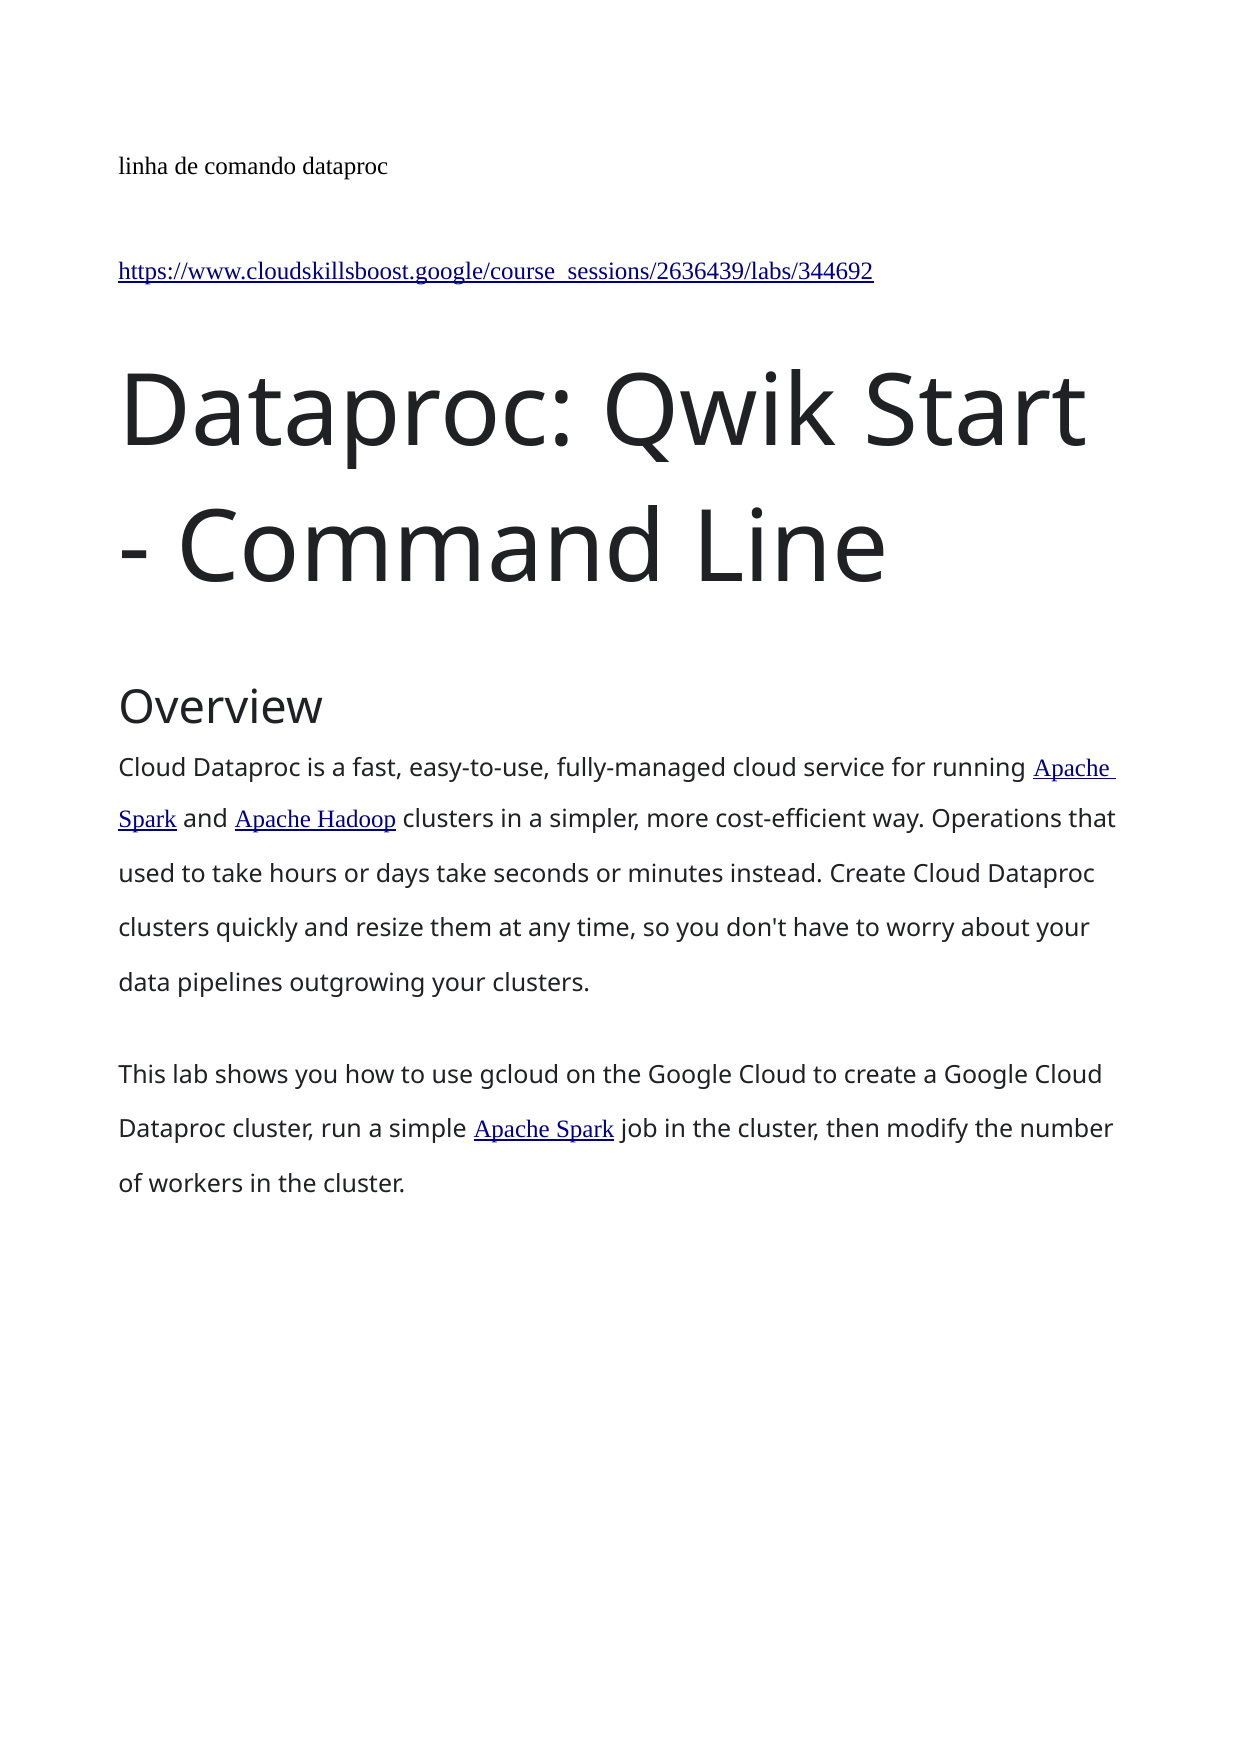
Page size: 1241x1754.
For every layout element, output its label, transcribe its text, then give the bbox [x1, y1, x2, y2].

text Cloud Dataproc is a fast, easy-to-use, fully-managed cloud service for running Apache Spark and Apache Hadoop clusters in a simpler, more cost-efficient way. Operations that used to take hours or days take seconds or minutes instead. Create Cloud Dataproc clusters quickly and resize them at any time, so you don't have to worry about your data pipelines outgrowing your clusters. [118, 750, 1122, 998]
text https://www.cloudskillsboost.google/course_sessions/2636439/labs/344692 [118, 256, 1122, 285]
text linha de comando dataproc [118, 118, 1122, 180]
subtitle Dataproc: Qwik Start - Command Line [118, 339, 1122, 611]
text This lab shows you how to use gcloud on the Google Cloud to create a Google Cloud Dataproc cluster, run a simple Apache Spark job in the cluster, then modify the number of workers in the cluster. [118, 1056, 1122, 1199]
subtitle Overview [118, 673, 1122, 737]
